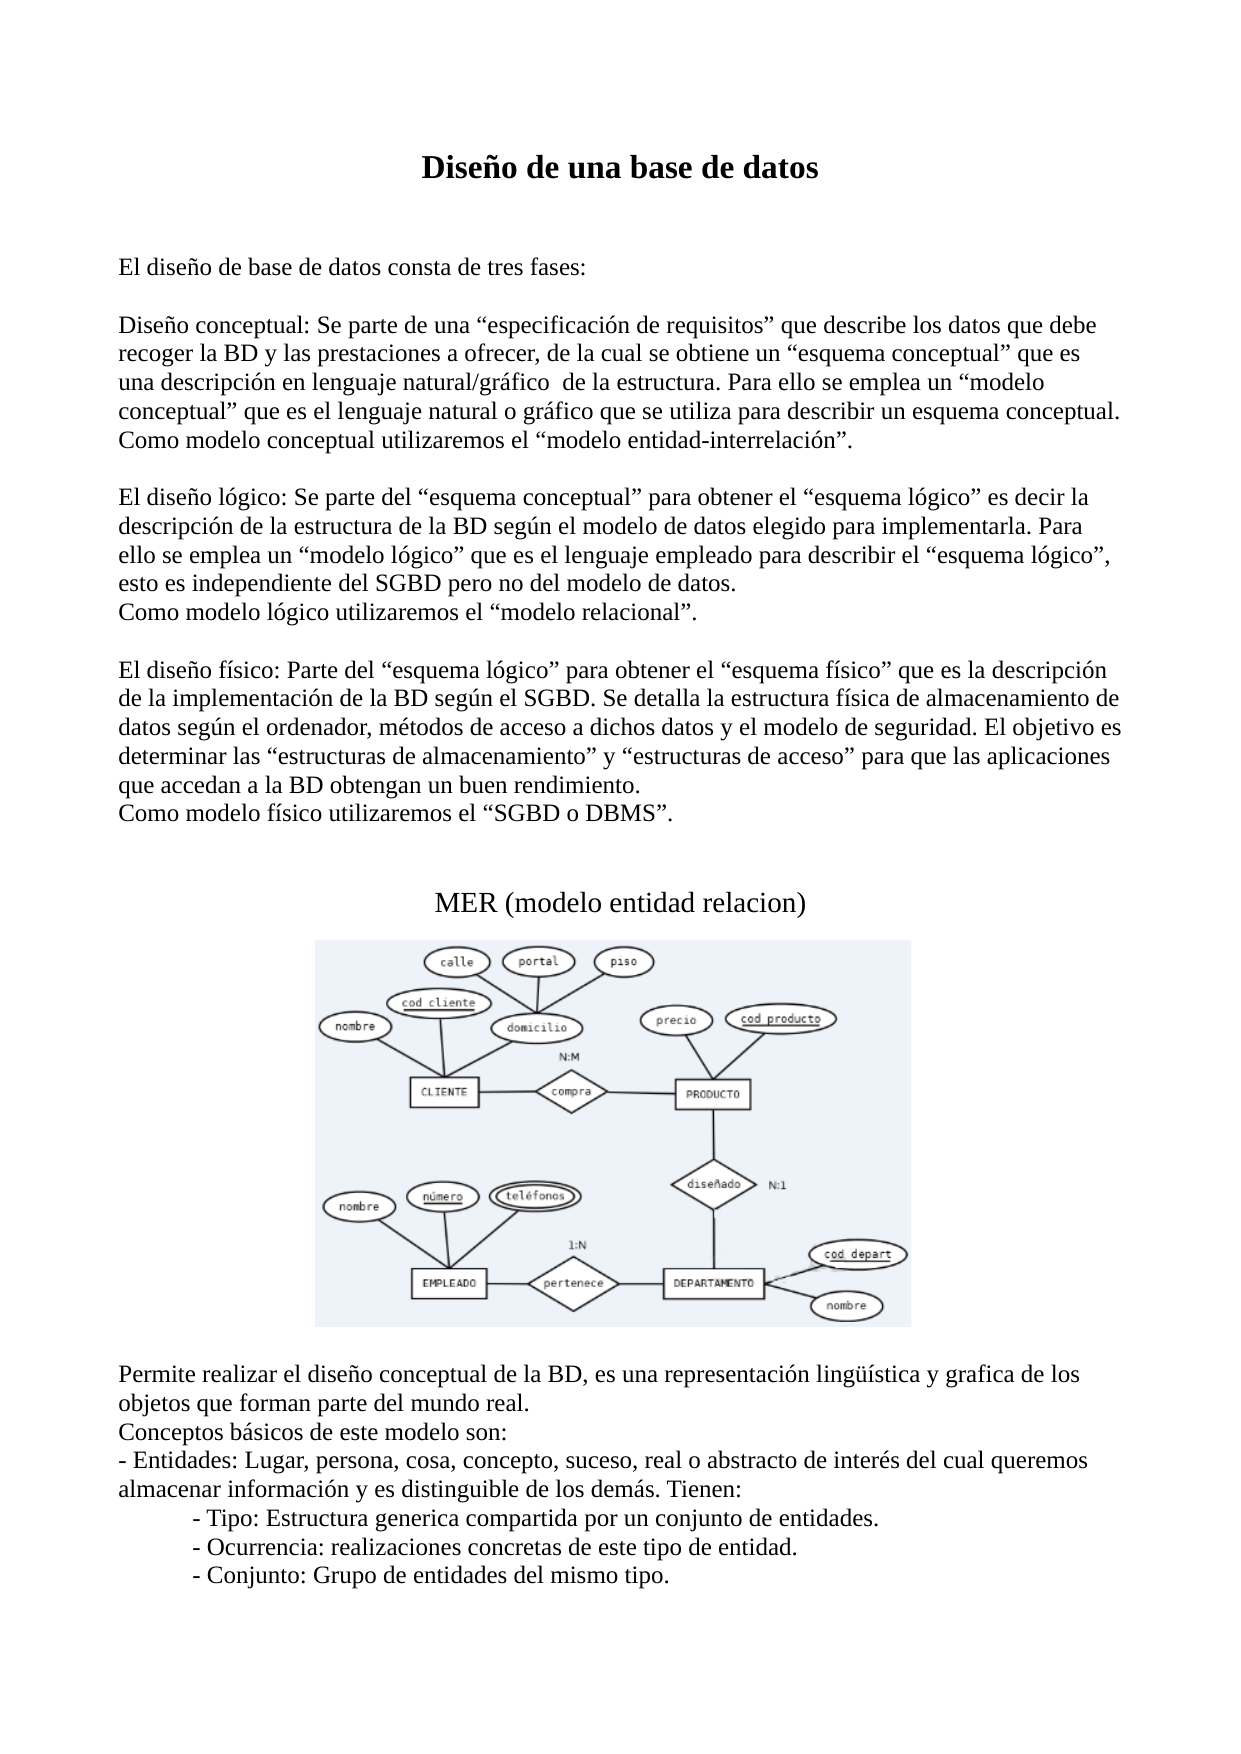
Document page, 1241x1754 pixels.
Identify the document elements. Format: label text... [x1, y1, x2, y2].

text El diseño lógico: Se parte del “esquema conceptual” para obtener el “esquema lógico” es decir la descripción de la estructura de la BD según el modelo de datos elegido para implementarla. Para ello se emplea un “modelo lógico” que es el lenguaje empleado para describir el “esquema lógico”, esto es independiente del SGBD pero no del modelo de datos. [118, 482, 1122, 597]
text Permite realizar el diseño conceptual de la BD, es una representación lingüística y grafica de los objetos que forman parte del mundo real. [118, 1359, 1122, 1417]
text - Conjunto: Grupo de entidades del mismo tipo. [118, 1560, 1122, 1589]
picture [315, 934, 912, 1327]
text El diseño físico: Parte del “esquema lógico” para obtener el “esquema físico” que es la descripción de la implementación de la BD según el SGBD. Se detalla la estructura física de almacenamiento de datos según el ordenador, métodos de acceso a dichos datos y el modelo de seguridad. El objetivo es determinar las “estructuras de almacenamiento” y “estructuras de acceso” para que las aplicaciones que accedan a la BD obtengan un buen rendimiento. [118, 655, 1122, 798]
text - Ocurrencia: realizaciones concretas de este tipo de entidad. [118, 1532, 1122, 1560]
text - Tipo: Estructura generica compartida por un conjunto de entidades. [118, 1503, 1122, 1532]
text El diseño de base de datos consta de tres fases: [118, 252, 1122, 281]
text Conceptos básicos de este modelo son: [118, 1417, 1122, 1445]
text - Entidades: Lugar, persona, cosa, concepto, suceso, real o abstracto de interés del cual queremos almacenar información y es distinguible de los demás. Tienen: [118, 1445, 1122, 1503]
text Como modelo físico utilizaremos el “SGBD o DBMS”. [118, 798, 1122, 827]
text Como modelo lógico utilizaremos el “modelo relacional”. [118, 597, 1122, 626]
text Diseño conceptual: Se parte de una “especificación de requisitos” que describe los datos que debe recoger la BD y las prestaciones a ofrecer, de la cual se obtiene un “esquema conceptual” que es una descripción en lenguaje natural/gráfico de la estructura. Para ello se emplea un “modelo conceptual” que es el lenguaje natural o gráfico que se utiliza para describir un esquema conceptual. Como modelo conceptual utilizaremos el “modelo entidad-interrelación”. [118, 310, 1122, 453]
text Diseño de una base de datos [118, 147, 1122, 185]
text MER (modelo entidad relacion) [118, 885, 1122, 918]
